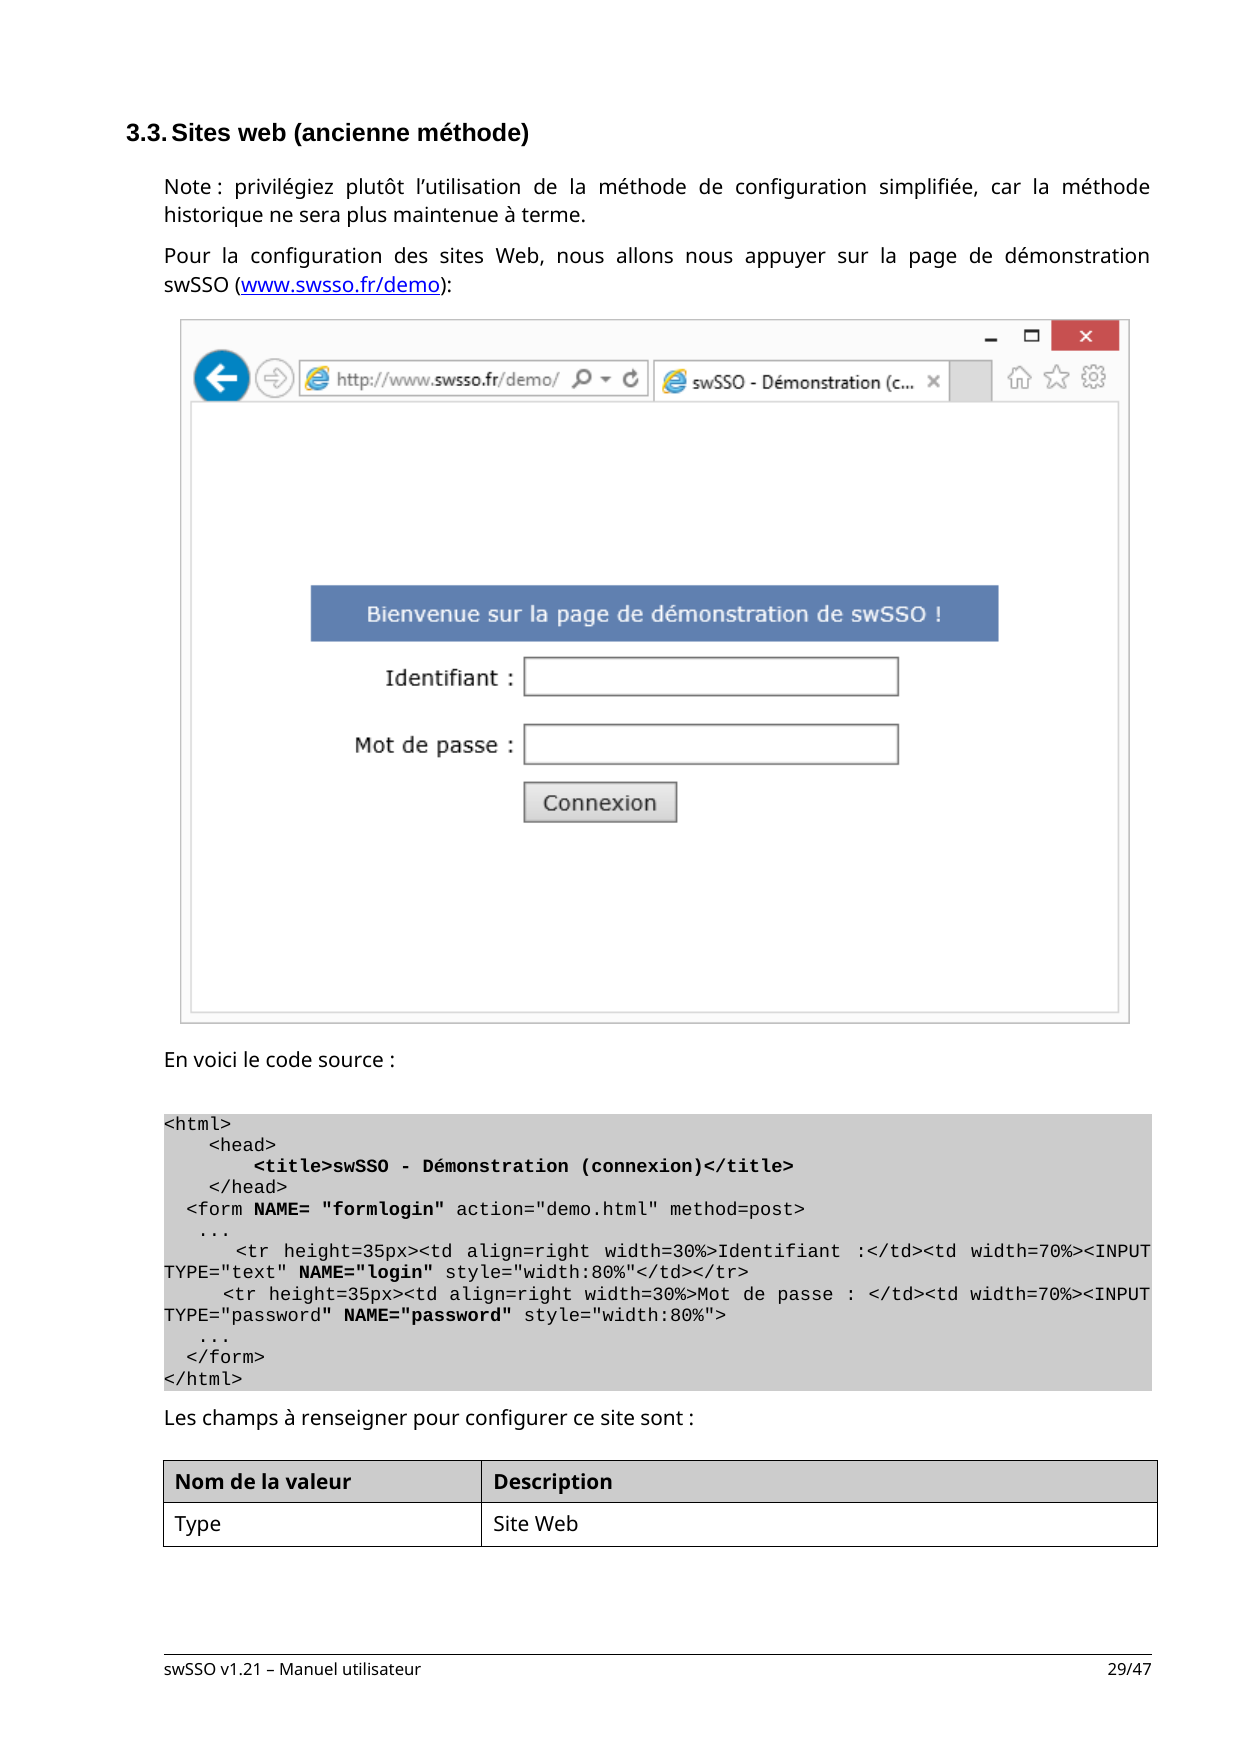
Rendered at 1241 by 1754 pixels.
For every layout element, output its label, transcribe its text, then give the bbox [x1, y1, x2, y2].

text <tr height=35px><td align=right width=30%>Mot de passe : </td><td width=70%><INPUT TYPE="password" NAME="password" style="width:80%"> [164, 1284, 1152, 1327]
text Les champs à renseigner pour configurer ce site sont : [164, 1403, 1152, 1432]
picture [180, 319, 1130, 1024]
text Pour la configuration des sites Web, nous allons nous appuyer sur la page de démonstration swSSO (www.swsso.fr/demo): [164, 241, 1152, 298]
text ... [164, 1327, 1152, 1348]
text </head> [164, 1178, 1152, 1199]
text <head> [164, 1136, 1152, 1157]
text <tr height=35px><td align=right width=30%>Identifiant :</td><td width=70%><INPUT TYPE="text" NAME="login" style="width:80%"</td></tr> [164, 1242, 1152, 1284]
text ... [164, 1221, 1152, 1242]
text <html> [164, 1114, 1152, 1136]
subtitle Sites web (ancienne méthode) [126, 118, 1152, 147]
text </html> [164, 1369, 1152, 1391]
text En voici le code source : [164, 1045, 1152, 1073]
table_cell Type [164, 1503, 481, 1546]
table_cell Site Web [482, 1503, 1157, 1546]
table_header Nom de la valeur [164, 1461, 481, 1502]
text </form> [164, 1348, 1152, 1369]
text <title>swSSO - Démonstration (connexion)</title> [164, 1157, 1152, 1178]
text <form NAME= "formlogin" action="demo.html" method=post> [164, 1199, 1152, 1221]
text Note : privilégiez plutôt l’utilisation de la méthode de configuration simplifiée, car la méthode historique ne sera plus maintenue à terme. [164, 172, 1152, 229]
table_header Description [482, 1461, 1157, 1502]
